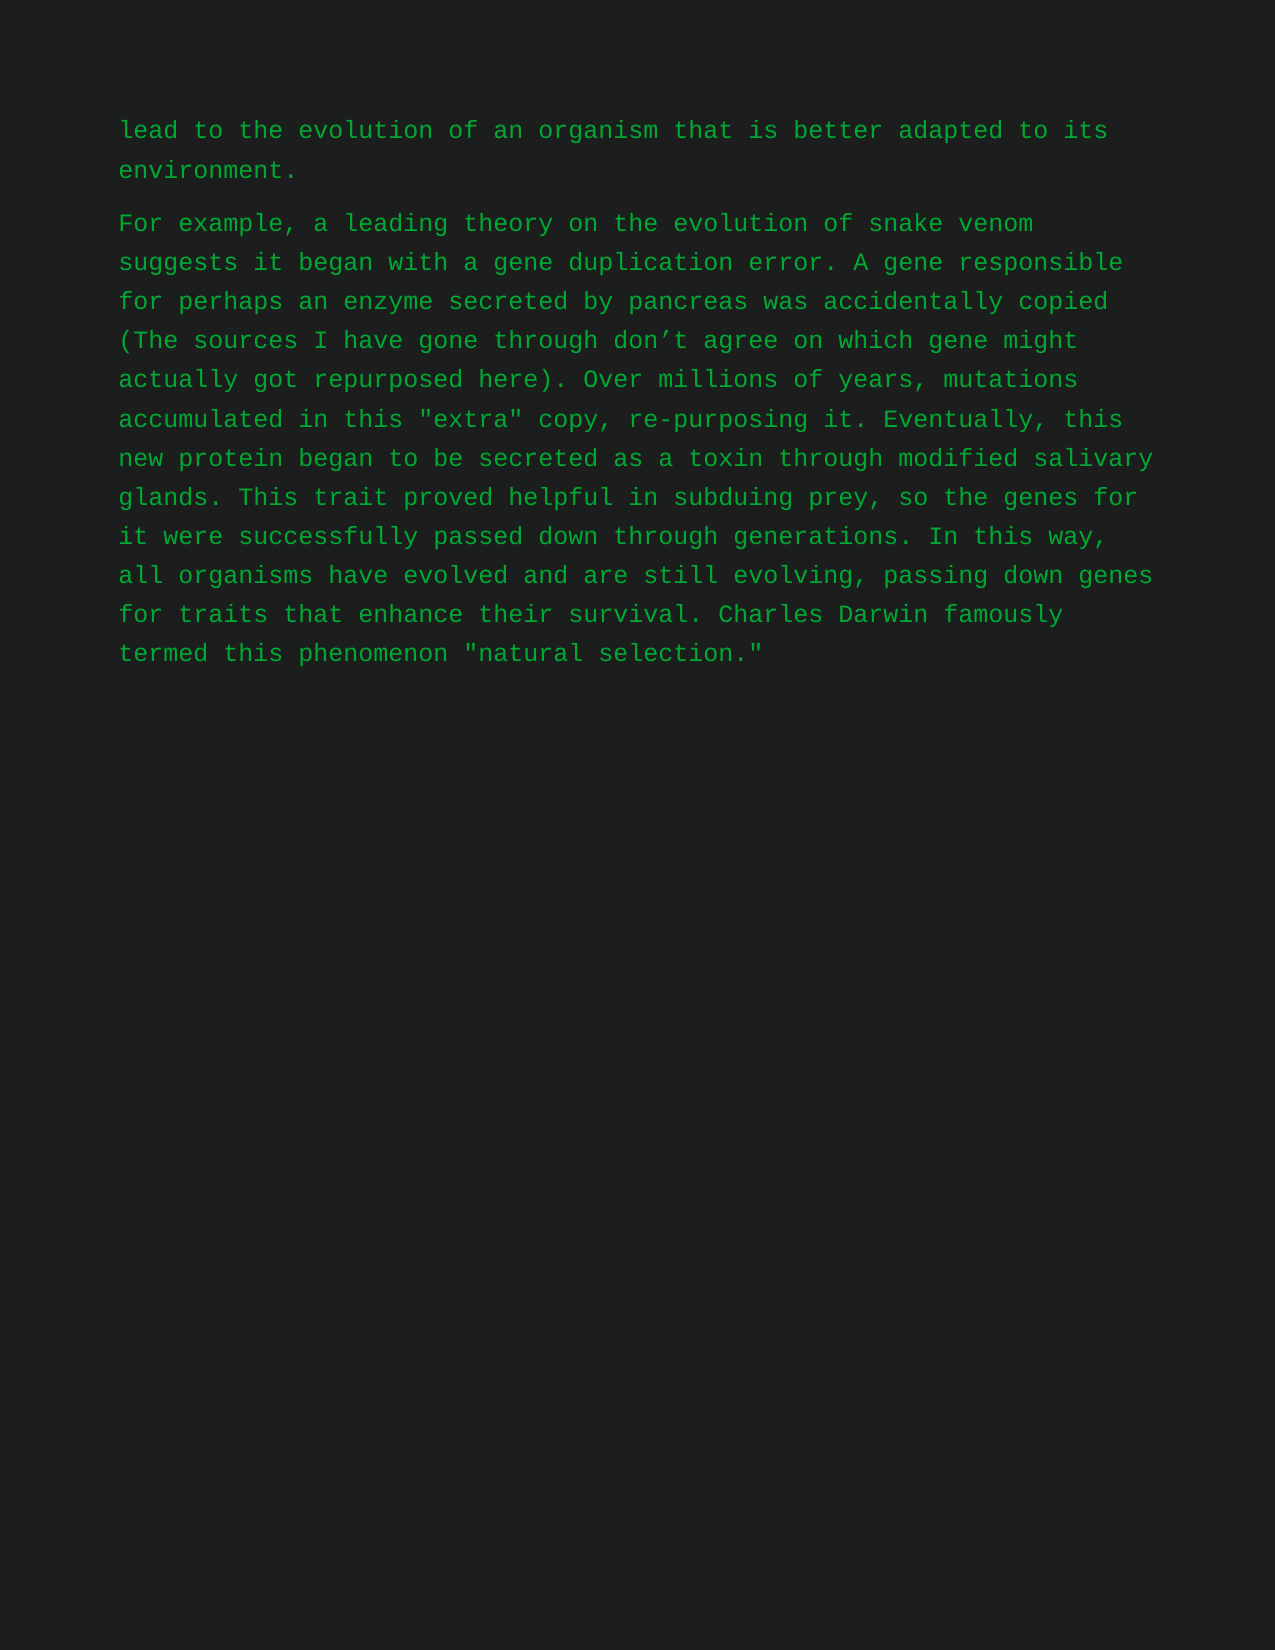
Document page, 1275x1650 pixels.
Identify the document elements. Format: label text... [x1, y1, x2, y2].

text lead to the evolution of an organism that is better adapted to its environment. [118, 118, 1157, 186]
text For example, a leading theory on the evolution of snake venom suggests it began with a gene duplication error. A gene responsible for perhaps an enzyme secreted by pancreas was accidentally copied (The sources I have gone through don’t agree on which gene might actually got repurposed here). Over millions of years, mutations accumulated in this "extra" copy, re-purposing it. Eventually, this new protein began to be secreted as a toxin through modified salivary glands. This trait proved helpful in subduing prey, so the genes for it were successfully passed down through generations. In this way, all organisms have evolved and are still evolving, passing down genes for traits that enhance their survival. Charles Darwin famously termed this phenomenon "natural selection." [118, 211, 1157, 669]
